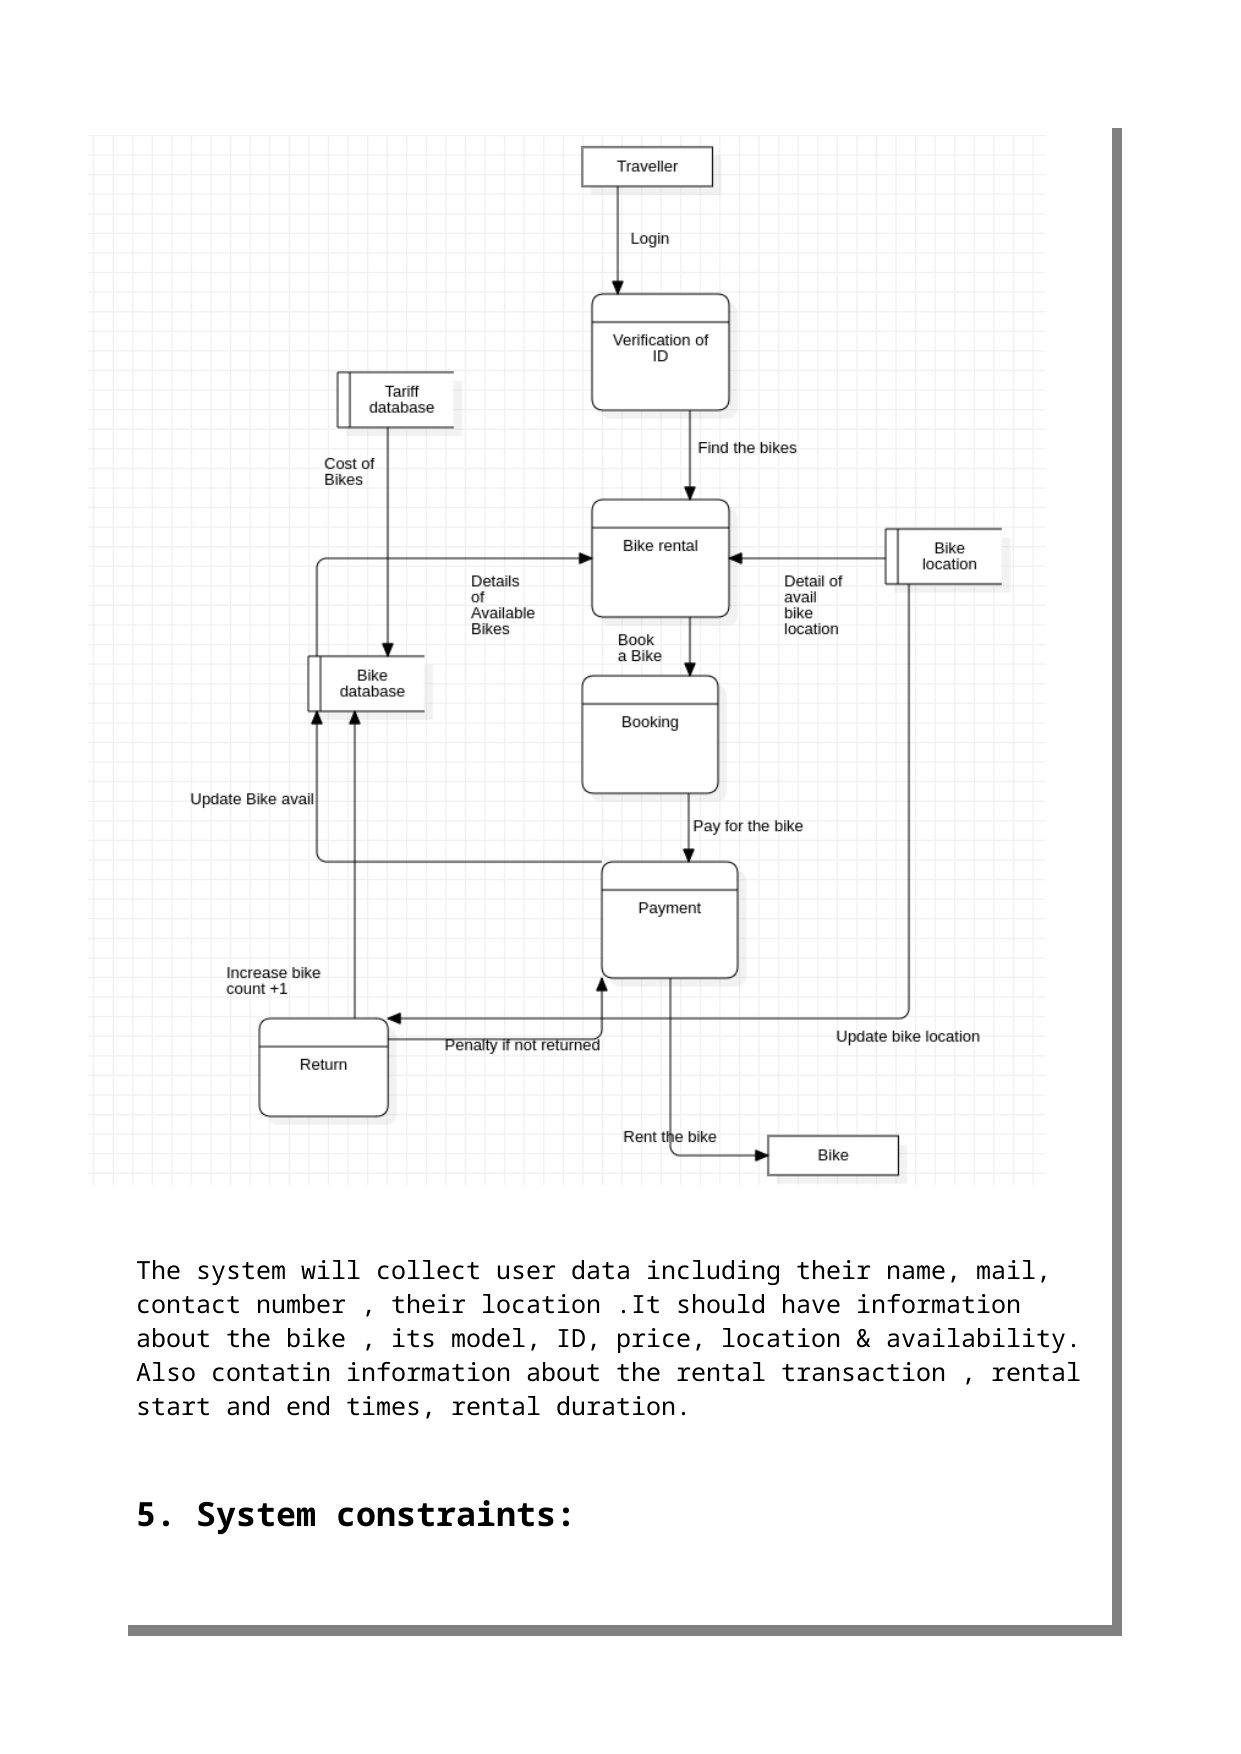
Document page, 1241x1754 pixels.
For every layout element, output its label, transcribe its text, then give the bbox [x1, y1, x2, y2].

picture [87, 135, 1046, 1185]
text The system will collect user data including their name, mail, contact number , their location .It should have information about the bike , its model, ID, price, location & availability. [136, 1252, 1094, 1355]
text 5. System constraints: [136, 1491, 1094, 1536]
text Also contatin information about the rental transaction , rental start and end times, rental duration. [136, 1355, 1094, 1423]
